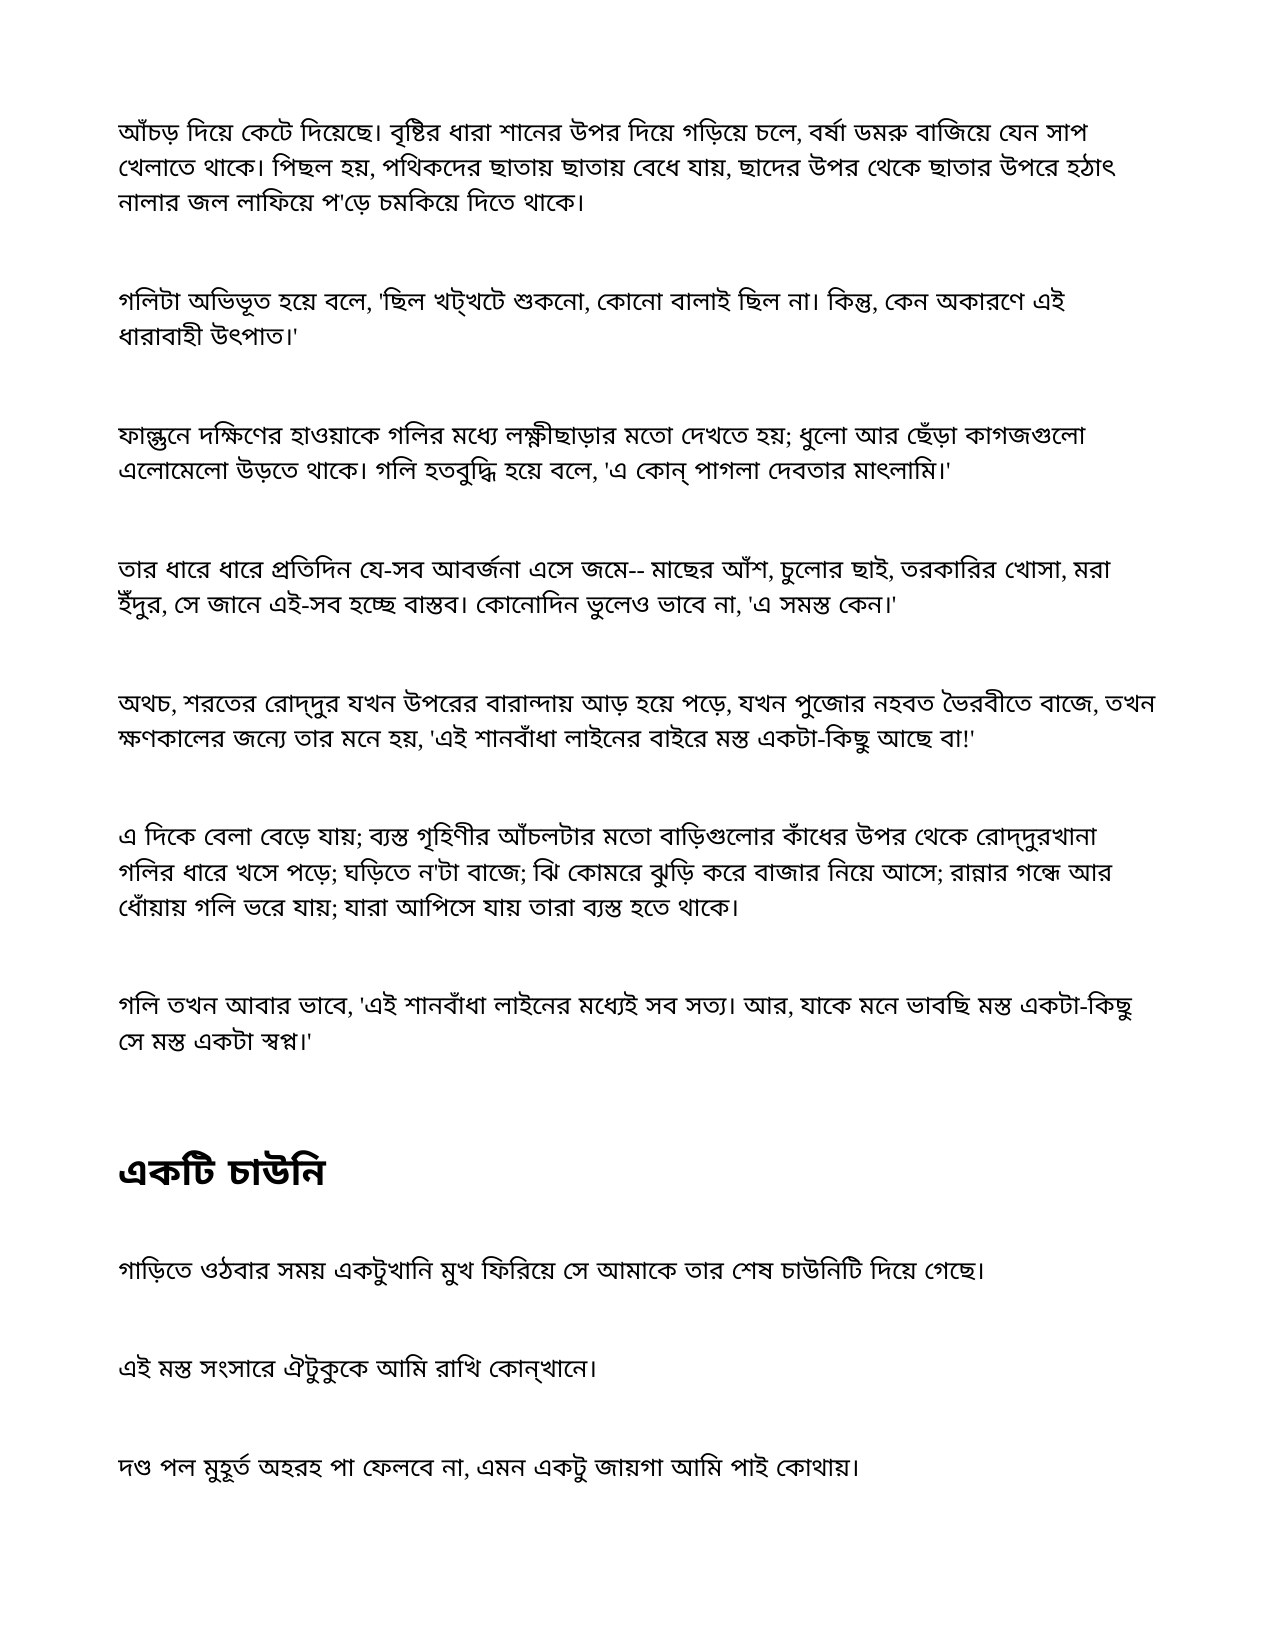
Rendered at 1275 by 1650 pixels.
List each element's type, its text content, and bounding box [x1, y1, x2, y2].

text এই মস্ত সংসারে ঐটুকুকে আমি রাখি কোন্‌খানে। [307, 1355, 1157, 1384]
text গলিটা অভিভূত হয়ে বলে, 'ছিল খট্‌খটে শুকনো, কোনো বালাই ছিল না। কিন্তু, কেন অকারণে এই ধারাবাহী উৎপাত।' [118, 287, 1157, 351]
text দণ্ড পল মুহূর্ত অহরহ পা ফেলবে না, এমন একটু জায়গা আমি পাই কোথায়। [118, 1453, 247, 1483]
subtitle একটি চাউনি [118, 1150, 1157, 1194]
text এ দিকে বেলা বেড়ে যায়; ব্যস্ত গৃহিণীর আঁচলটার মতো বাড়িগুলোর কাঁধের উপর থেকে রোদ্‌দুরখানা গলির ধারে খসে পড়ে; ঘড়িতে ন'টা বাজে; ঝি কোমরে ঝুড়ি করে বাজার নিয়ে আসে; রান্নার গন্ধে আর ধোঁয়ায় গলি ভরে যায়; যারা আপিসে যায় তারা ব্যস্ত হতে থাকে। [118, 822, 1157, 922]
text গাড়িতে ওঠবার সময় একটুখানি মুখ ফিরিয়ে সে আমাকে তার শেষ চাউনিটি দিয়ে গেছে। [118, 1256, 382, 1285]
text দণ্ড পল মুহূর্ত অহরহ পা ফেলবে না, এমন একটু জায়গা আমি পাই কোথায়। [574, 1453, 1157, 1483]
text বর্ষামেঘের ছায়া দুইসার বাড়ির মধ্যে ঘন হয়ে ওঠে, কে যেন গলির খাতা থেকে তার আলোটাকে পেন্সিলের আঁচড় দিয়ে কেটে দিয়েছে। বৃষ্টির ধারা শানের উপর দিয়ে গড়িয়ে চলে, বর্ষা ডমরু বাজিয়ে যেন সাপ খেলাতে থাকে। পিছল হয়, পথিকদের ছাতায় ছাতায় বেধে যায়, ছাদের উপর থেকে ছাতার উপরে হঠাৎ নালার জল লাফিয়ে প'ড়ে চমকিয়ে দিতে থাকে। [118, 118, 1157, 218]
text গাড়িতে ওঠবার সময় একটুখানি মুখ ফিরিয়ে সে আমাকে তার শেষ চাউনিটি দিয়ে গেছে। [374, 1256, 1157, 1285]
text ফাল্গুনে দক্ষিণের হাওয়াকে গলির মধ্যে লক্ষ্ণীছাড়ার মতো দেখতে হয়; ধুলো আর ছেঁড়া কাগজগুলো এলোমেলো উড়তে থাকে। গলি হতবুদ্ধি হয়ে বলে, 'এ কোন্‌ পাগলা দেবতার মাৎলামি।' [118, 421, 1157, 485]
text গলি তখন আবার ভাবে, 'এই শানবাঁধা লাইনের মধ্যেই সব সত্য। আর, যাকে মনে ভাবছি মস্ত একটা-কিছু সে মস্ত একটা স্বপ্ন।' [118, 991, 1157, 1056]
text তার ধারে ধারে প্রতিদিন যে-সব আবর্জনা এসে জমে-- মাছের আঁশ, চুলোর ছাই, তরকারির খোসা, মরা ইঁদুর, সে জানে এই-সব হচ্ছে বাস্তব। কোনোদিন ভুলেও ভাবে না, 'এ সমস্ত কেন।' [118, 555, 1157, 619]
text এই মস্ত সংসারে ঐটুকুকে আমি রাখি কোন্‌খানে। [118, 1355, 315, 1384]
text দণ্ড পল মুহূর্ত অহরহ পা ফেলবে না, এমন একটু জায়গা আমি পাই কোথায়। [213, 1453, 582, 1483]
text অথচ, শরতের রোদ্‌দুর যখন উপরের বারান্দায় আড় হয়ে পড়ে, যখন পুজোর নহবত ভৈরবীতে বাজে, তখন ক্ষণকালের জন্যে তার মনে হয়, 'এই শানবাঁধা লাইনের বাইরে মস্ত একটা-কিছু আছে বা!' [118, 689, 1157, 753]
